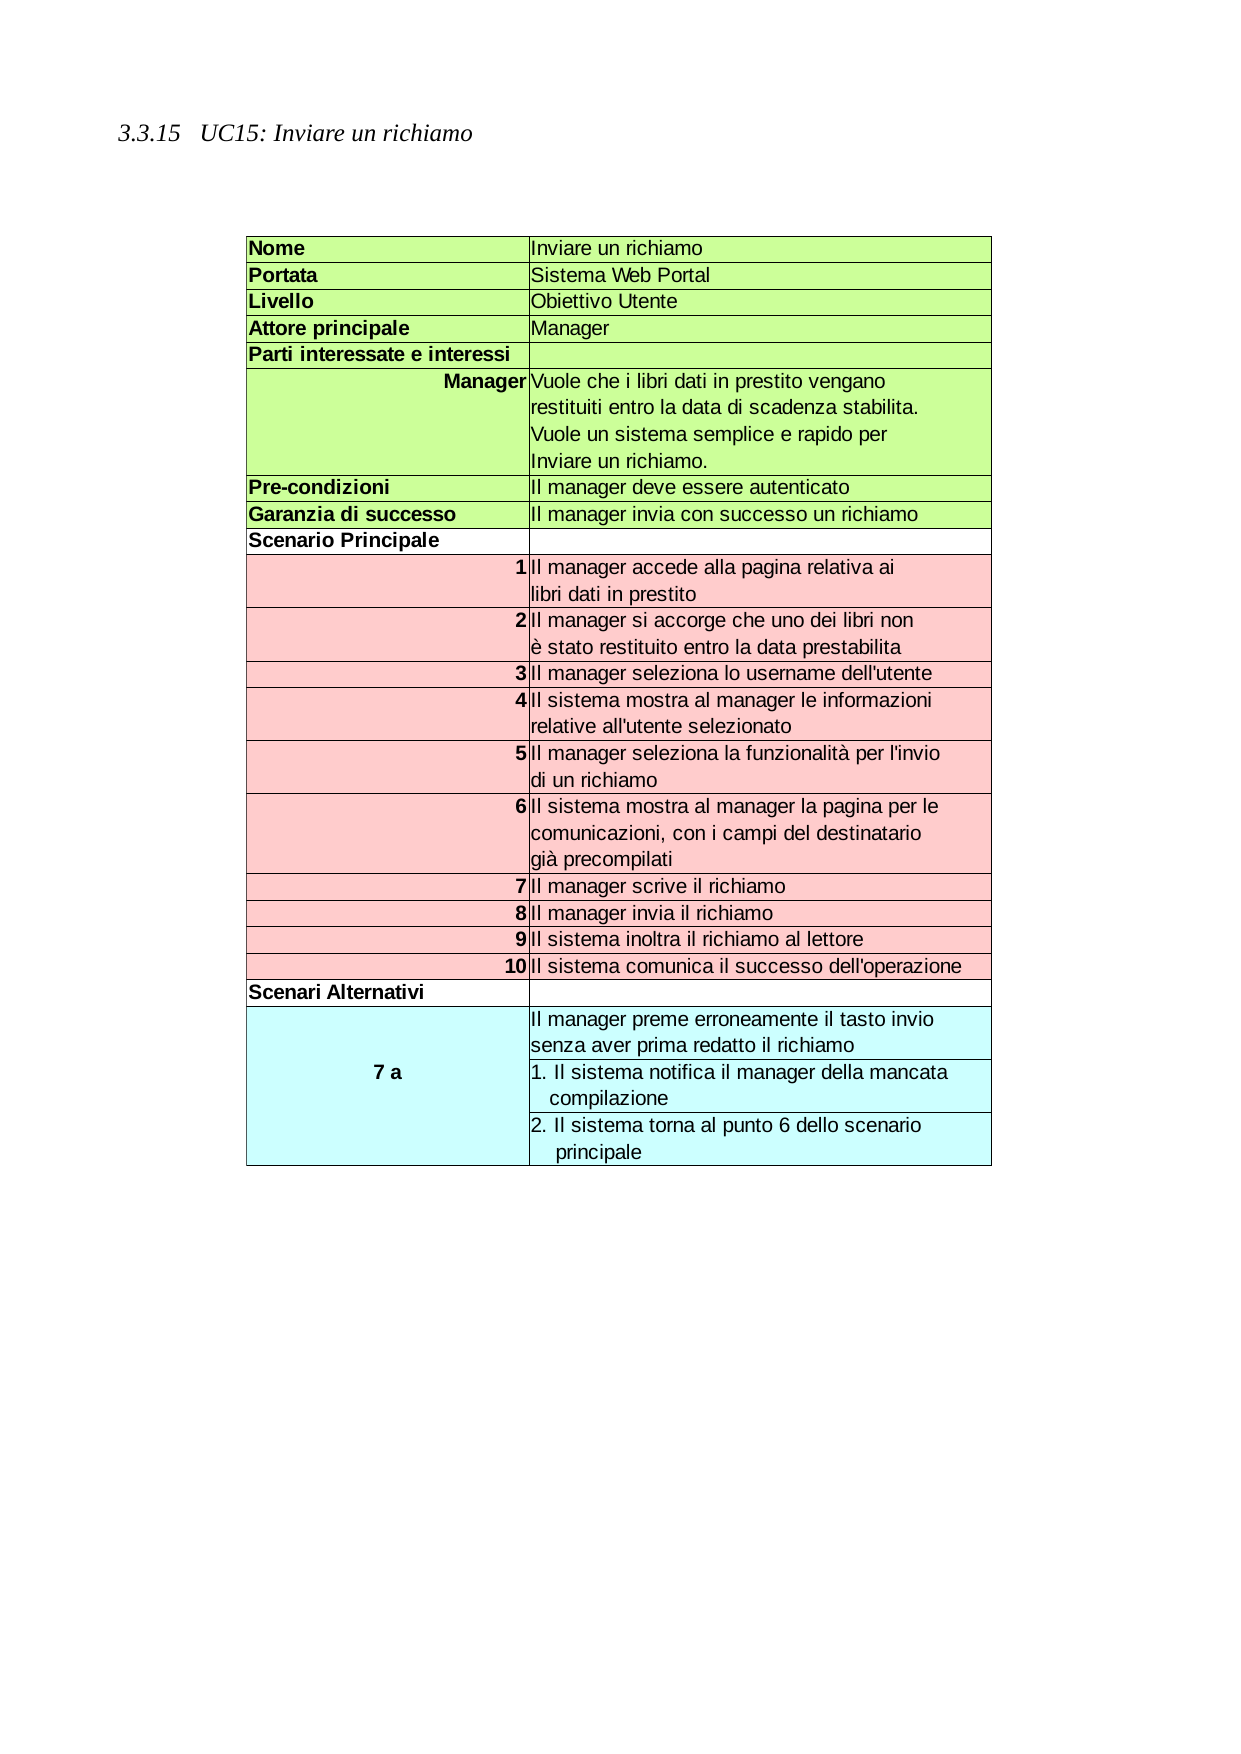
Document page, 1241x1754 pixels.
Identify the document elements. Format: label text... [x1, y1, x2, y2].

text 3.3.15 UC15: Inviare un richiamo [118, 118, 1122, 147]
